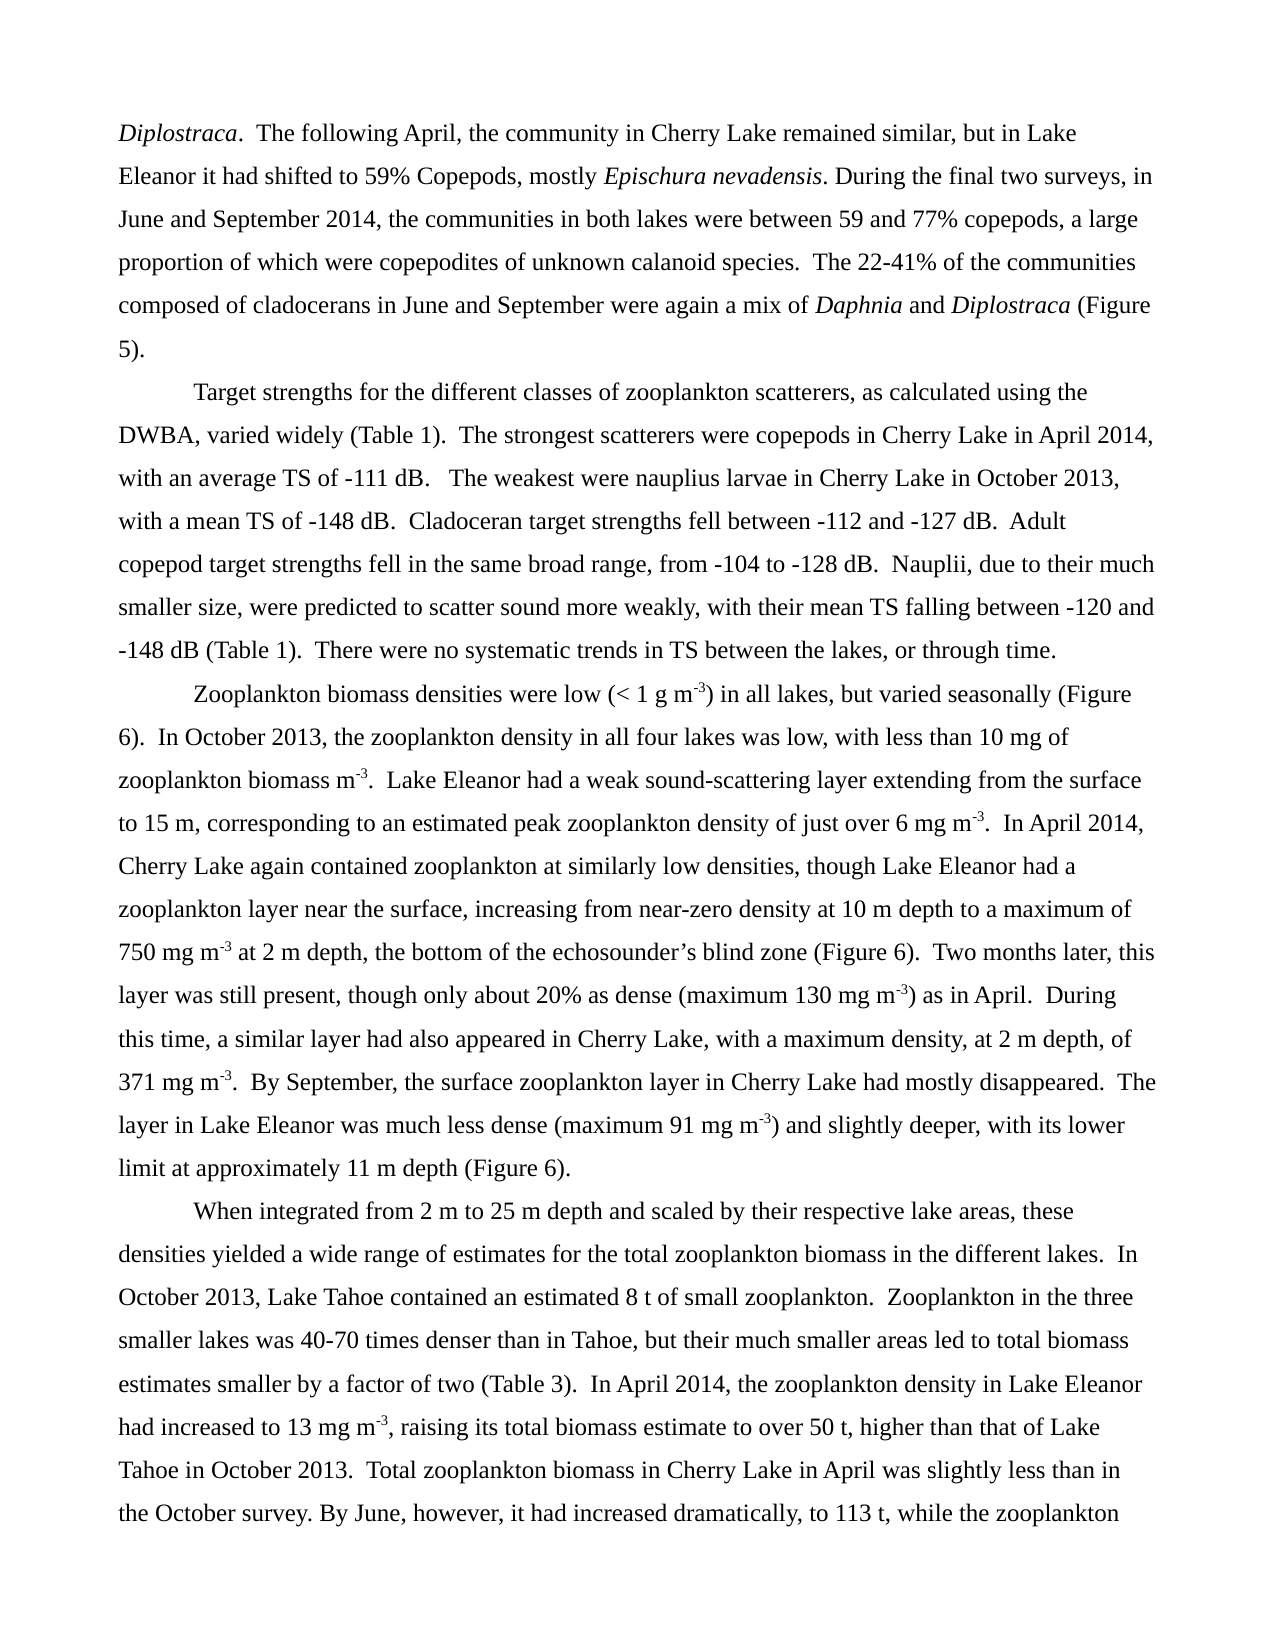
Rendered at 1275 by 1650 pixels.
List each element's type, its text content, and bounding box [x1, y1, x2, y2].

text Diplostraca. The following April, the community in Cherry Lake remained similar, but in Lake Eleanor it had shifted to 59% Copepods, mostly Epischura nevadensis. During the final two surveys, in June and September 2014, the communities in both lakes were between 59 and 77% copepods, a large proportion of which were copepodites of unknown calanoid species. The 22-41% of the communities composed of cladocerans in June and September were again a mix of Daphnia and Diplostraca (Figure 5). [118, 118, 1157, 362]
text Zooplankton biomass densities were low (< 1 g m-3) in all lakes, but varied seasonally (Figure 6). In October 2013, the zooplankton density in all four lakes was low, with less than 10 mg of zooplankton biomass m-3. Lake Eleanor had a weak sound-scattering layer extending from the surface to 15 m, corresponding to an estimated peak zooplankton density of just over 6 mg m-3. In April 2014, Cherry Lake again contained zooplankton at similarly low densities, though Lake Eleanor had a zooplankton layer near the surface, increasing from near-zero density at 10 m depth to a maximum of 750 mg m-3 at 2 m depth, the bottom of the echosounder’s blind zone (Figure 6). Two months later, this layer was still present, though only about 20% as dense (maximum 130 mg m-3) as in April. During this time, a similar layer had also appeared in Cherry Lake, with a maximum density, at 2 m depth, of 371 mg m-3. By September, the surface zooplankton layer in Cherry Lake had mostly disappeared. The layer in Lake Eleanor was much less dense (maximum 91 mg m-3) and slightly deeper, with its lower limit at approximately 11 m depth (Figure 6). [118, 679, 1157, 1182]
text Target strengths for the different classes of zooplankton scatterers, as calculated using the DWBA, varied widely (Table 1). The strongest scatterers were copepods in Cherry Lake in April 2014, with an average TS of -111 dB. The weakest were nauplius larvae in Cherry Lake in October 2013, with a mean TS of -148 dB. Cladoceran target strengths fell between -112 and -127 dB. Adult copepod target strengths fell in the same broad range, from -104 to -128 dB. Nauplii, due to their much smaller size, were predicted to scatter sound more weakly, with their mean TS falling between -120 and -148 dB (Table 1). There were no systematic trends in TS between the lakes, or through time. [118, 377, 1157, 664]
text When integrated from 2 m to 25 m depth and scaled by their respective lake areas, these densities yielded a wide range of estimates for the total zooplankton biomass in the different lakes. In October 2013, Lake Tahoe contained an estimated 8 t of small zooplankton. Zooplankton in the three smaller lakes was 40-70 times denser than in Tahoe, but their much smaller areas led to total biomass estimates smaller by a factor of two (Table 3). In April 2014, the zooplankton density in Lake Eleanor had increased to 13 mg m-3, raising its total biomass estimate to over 50 t, higher than that of Lake Tahoe in October 2013. Total zooplankton biomass in Cherry Lake in April was slightly less than in the October survey. By June, however, it had increased dramatically, to 113 t, while the zooplankton [118, 1196, 1157, 1527]
